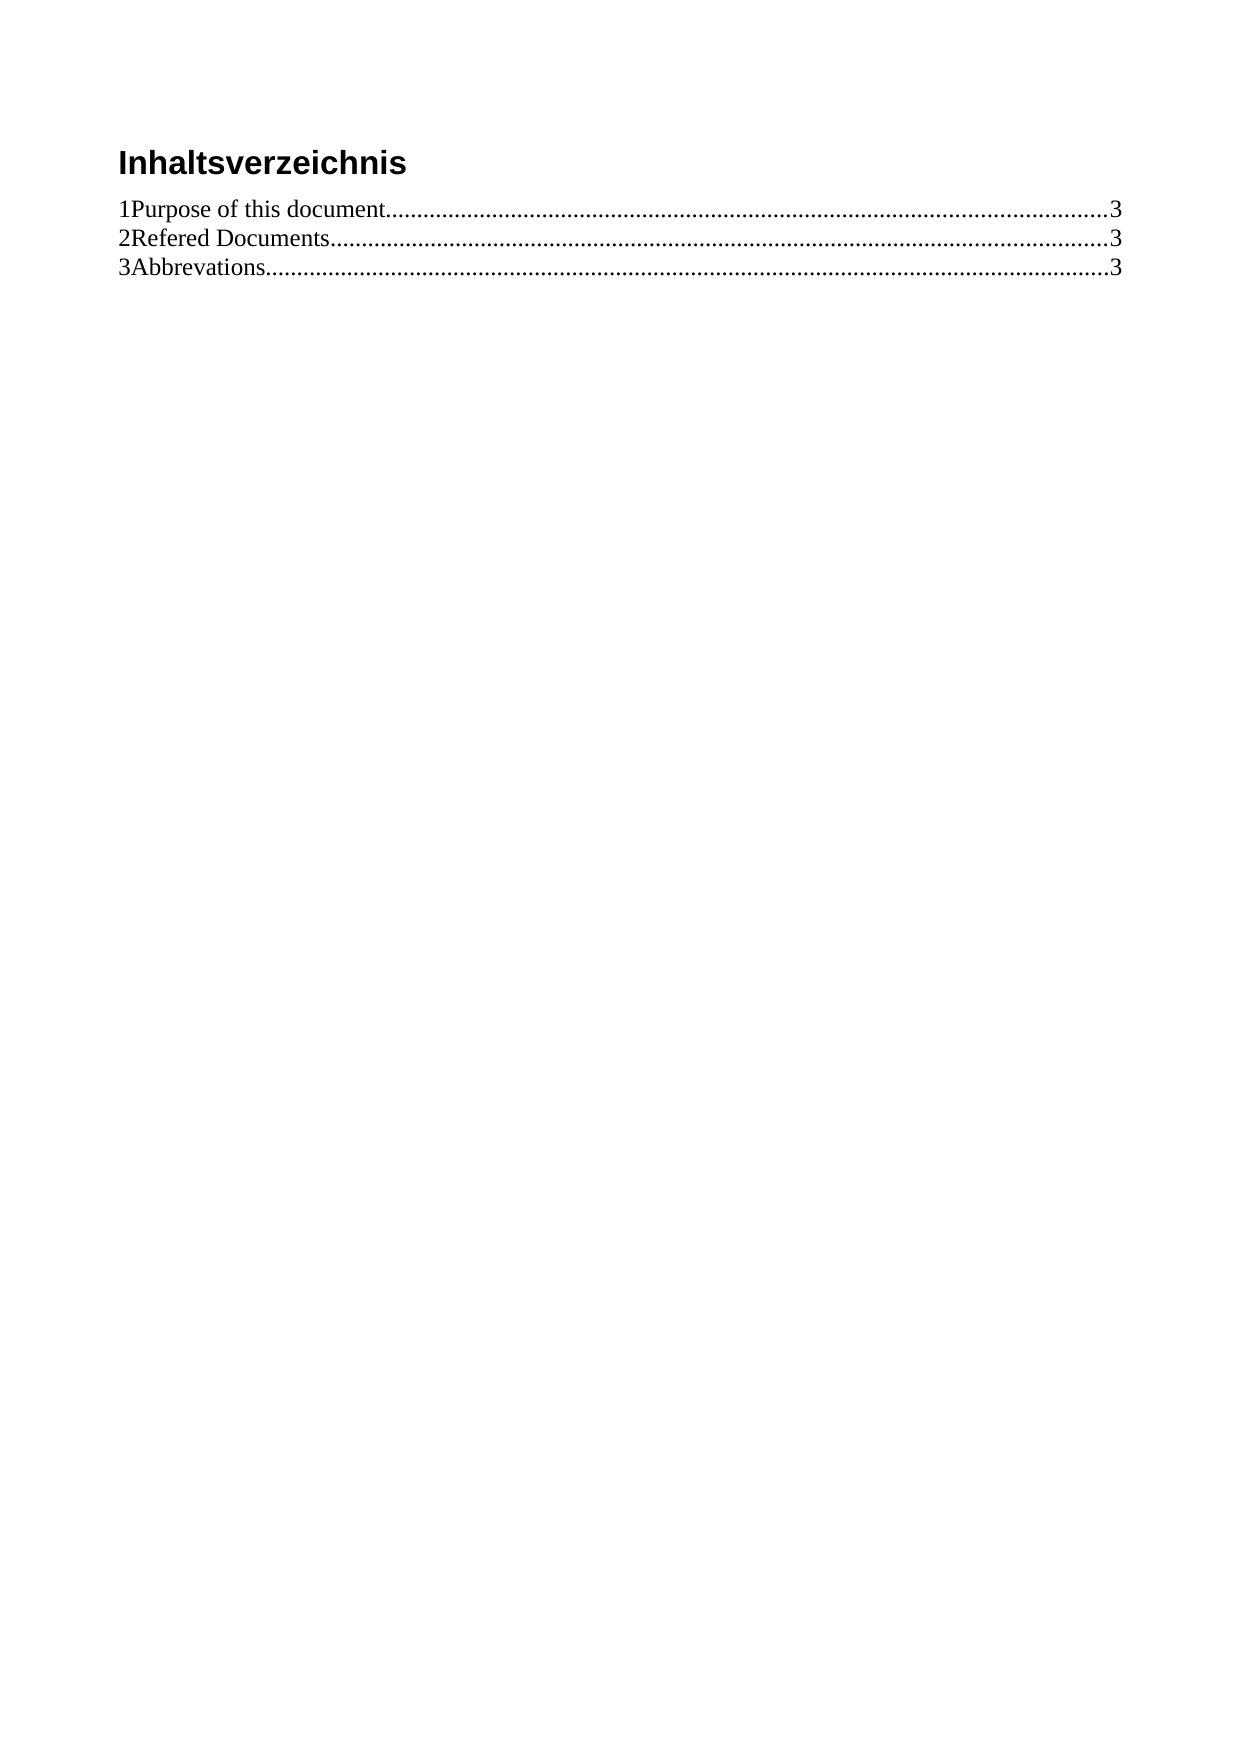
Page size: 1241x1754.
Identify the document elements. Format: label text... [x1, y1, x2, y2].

text 1Purpose of this document 3 [118, 194, 1122, 223]
subtitle Inhaltsverzeichnis [118, 143, 1122, 182]
text 3Abbrevations 3 [118, 252, 1122, 280]
text 2Refered Documents 3 [118, 223, 1122, 252]
